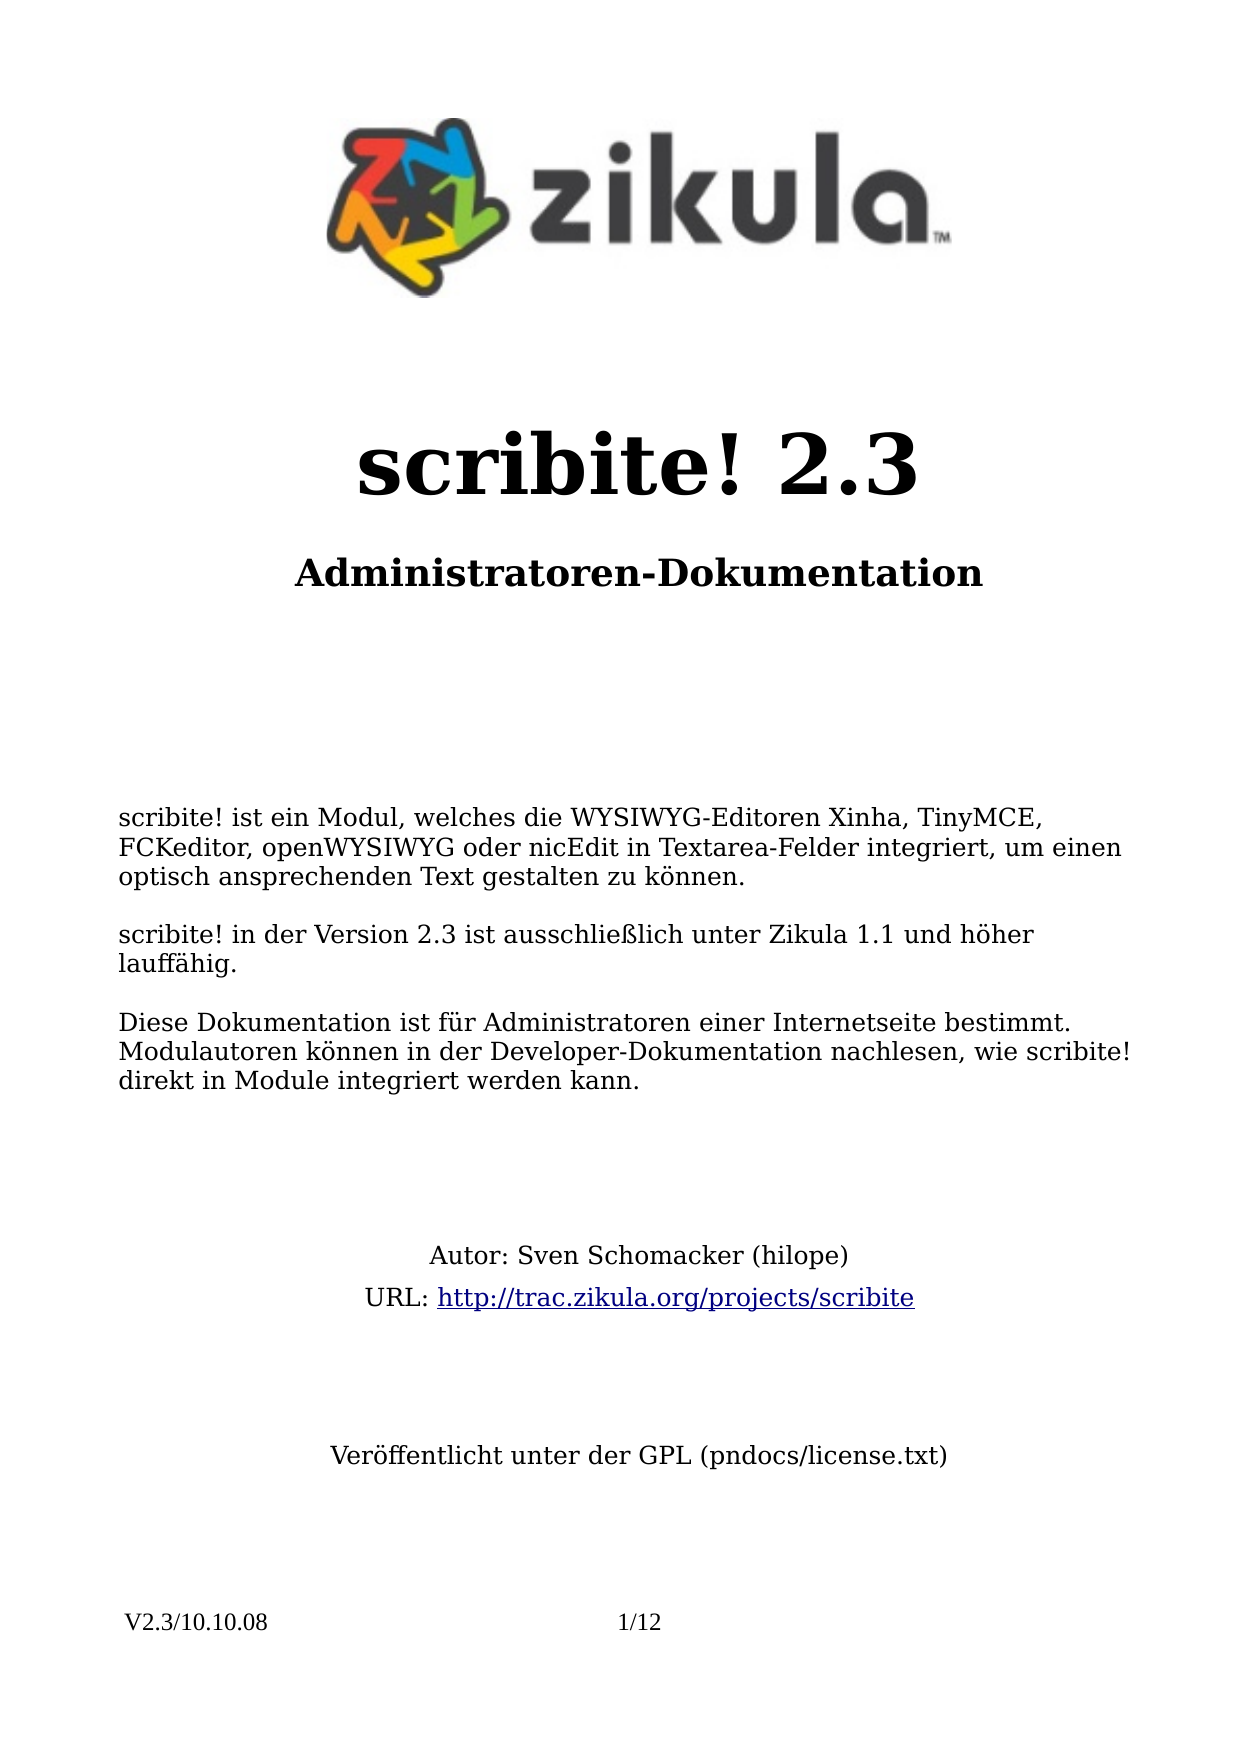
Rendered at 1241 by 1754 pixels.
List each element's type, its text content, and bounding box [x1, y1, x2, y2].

picture [326, 118, 952, 298]
text Diese Dokumentation ist für Administratoren einer Internetseite bestimmt. Modulautoren können in der Developer-Dokumentation nachlesen, wie scribite! direkt in Module integriert werden kann. [118, 1008, 1160, 1095]
text Veröffentlicht unter der GPL (pndocs/license.txt) [118, 1441, 1160, 1470]
text scribite! in der Version 2.3 ist ausschließlich unter Zikula 1.1 und höher lauffähig. [118, 920, 1160, 979]
subtitle Administratoren-Dokumentation [118, 551, 1160, 595]
subtitle scribite! 2.3 [118, 416, 1160, 514]
text scribite! ist ein Modul, welches die WYSIWYG-Editoren Xinha, TinyMCE, FCKeditor, openWYSIWYG oder nicEdit in Textarea-Felder integriert, um einen optisch ansprechenden Text gestalten zu können. [118, 804, 1160, 891]
text URL: http://trac.zikula.org/projects/scribite [118, 1283, 1160, 1312]
text Autor: Sven Schomacker (hilope) [118, 1241, 1160, 1270]
